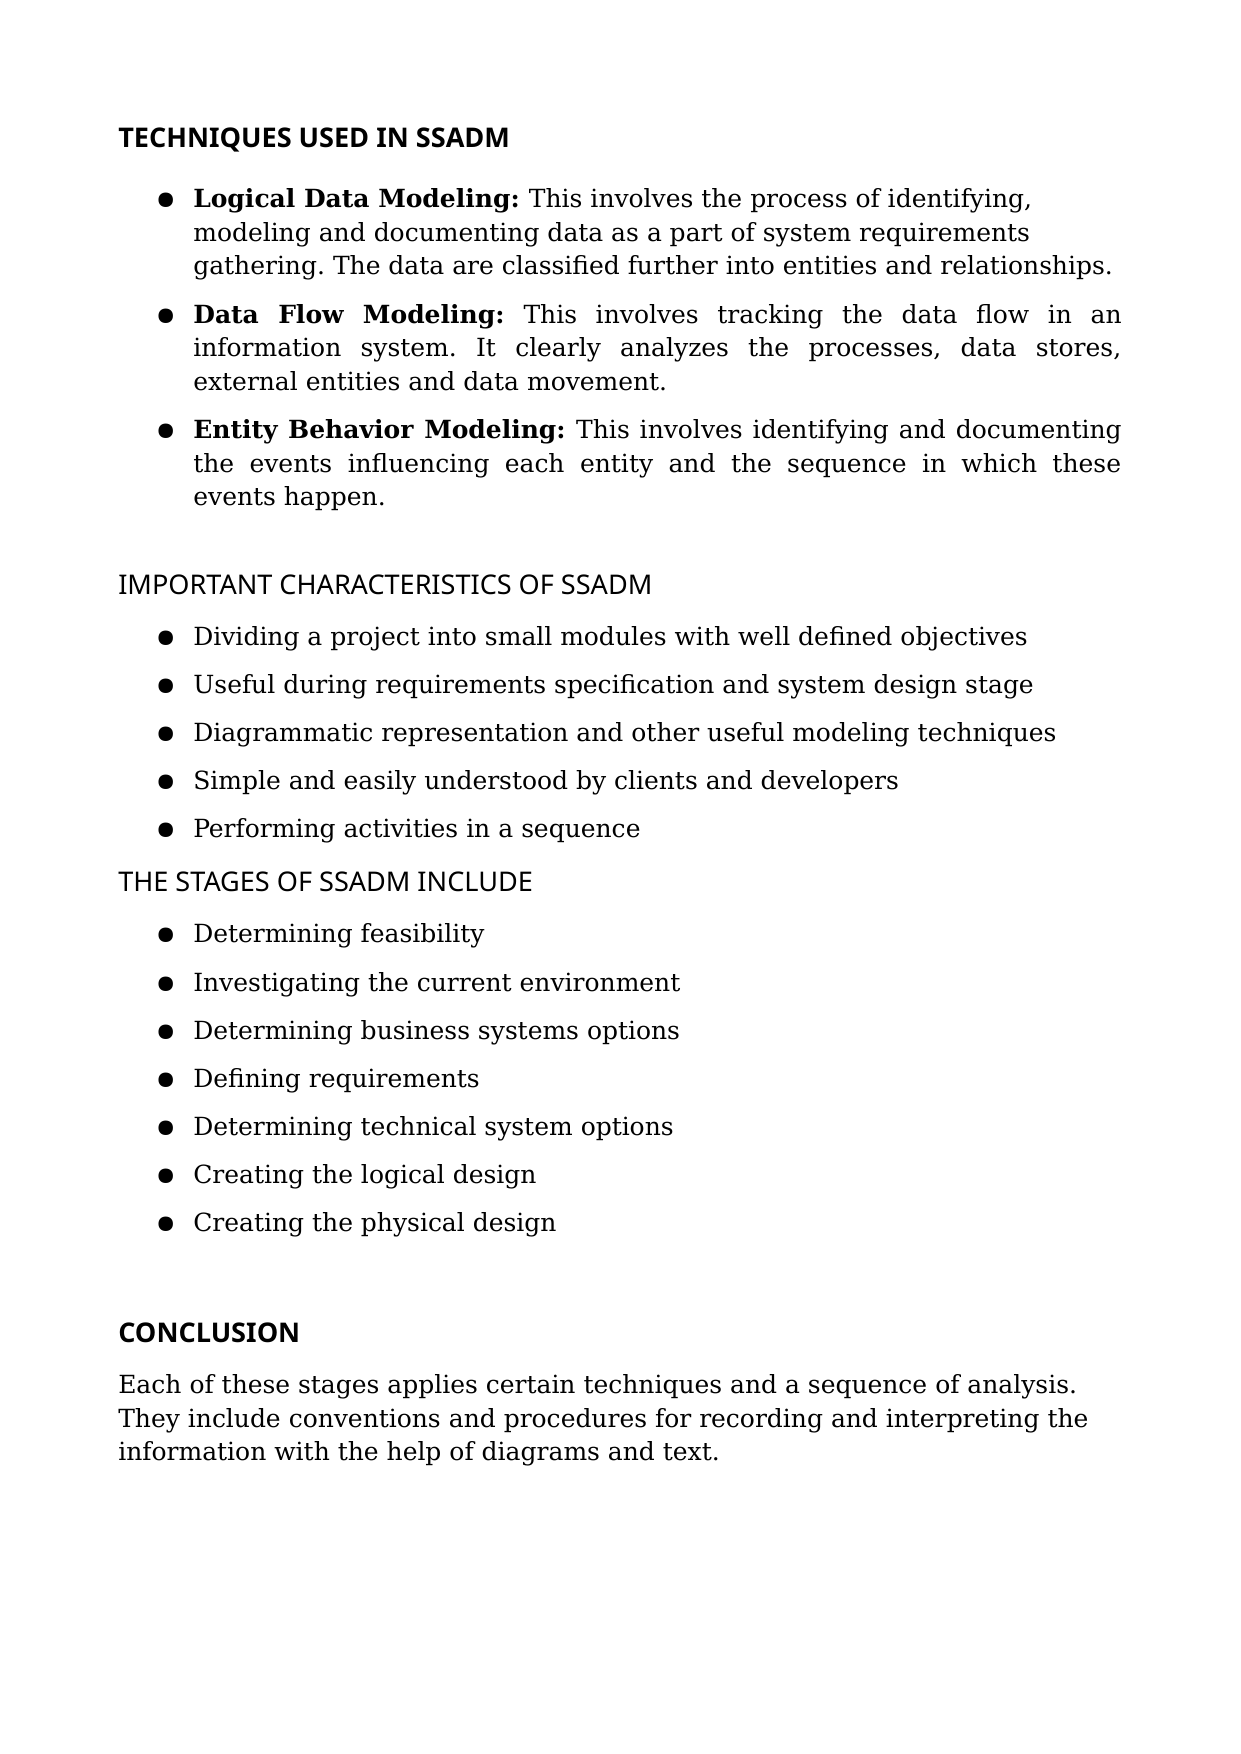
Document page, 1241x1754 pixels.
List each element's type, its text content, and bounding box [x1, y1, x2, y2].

list Determining feasibility [156, 920, 1122, 949]
list Dividing a project into small modules with well defined objectives [156, 622, 1122, 651]
list Diagrammatic representation and other useful modeling techniques [156, 718, 1122, 747]
list Defining requirements [156, 1064, 1122, 1093]
list Simple and easily understood by clients and developers [156, 766, 1122, 796]
text techniques used in SSADM [118, 118, 1122, 155]
list Creating the physical design [156, 1208, 1122, 1238]
list Data Flow Modeling: This involves tracking the data flow in an information system. It clearly analyzes the processes, data stores, external entities and data movement. [156, 299, 1122, 396]
list Determining business systems options [156, 1016, 1122, 1045]
list Logical Data Modeling: This involves the process of identifying, modeling and documenting data as a part of system requirements gathering. The data are classified further into entities and relationships. [156, 184, 1122, 281]
text CONCLUSION [118, 1313, 1122, 1350]
list Investigating the current environment [156, 968, 1122, 997]
text The stages of SSADM include [118, 863, 1122, 899]
list Creating the logical design [156, 1160, 1122, 1189]
list Performing activities in a sequence [156, 814, 1122, 844]
text important characteristics of SSADM [118, 530, 1122, 602]
text Each of these stages applies certain techniques and a sequence of analysis. They include conventions and procedures for recording and interpreting the information with the help of diagrams and text. [118, 1371, 1122, 1467]
list Useful during requirements specification and system design stage [156, 670, 1122, 699]
list Entity Behavior Modeling: This involves identifying and documenting the events influencing each entity and the sequence in which these events happen. [156, 415, 1122, 511]
list Determining technical system options [156, 1112, 1122, 1141]
